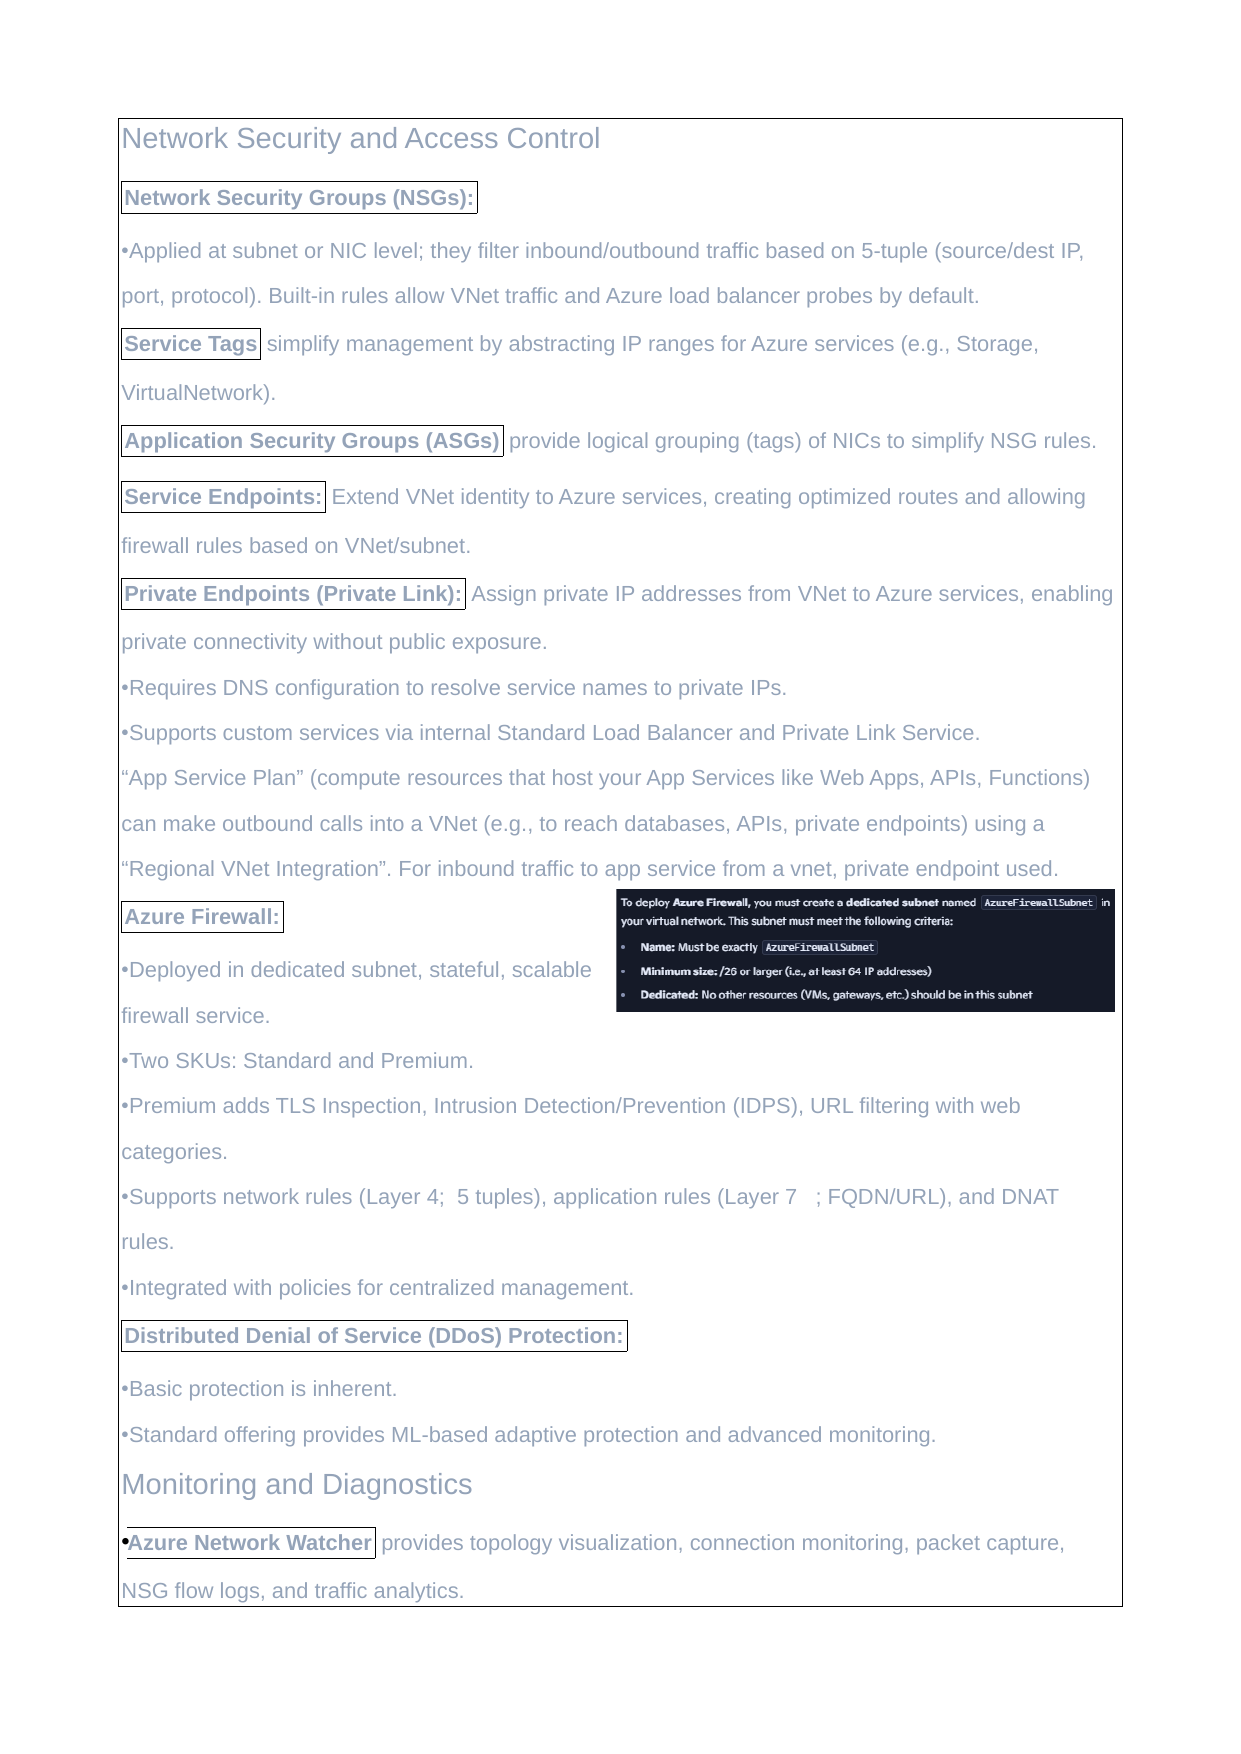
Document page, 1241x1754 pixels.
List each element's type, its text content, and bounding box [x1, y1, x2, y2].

list Basic protection is inherent. [119, 1373, 1122, 1401]
picture [616, 889, 1115, 1012]
list Requires DNS configuration to resolve service names to private IPs. [119, 672, 1122, 700]
list Standard offering provides ML-based adaptive protection and advanced monitoring. [119, 1418, 1122, 1447]
list Applied at subnet or NIC level; they filter inbound/outbound traffic based on 5-tuple (source/dest IP, port, protocol). Built-in rules allow VNet traffic and Azure load balancer probes by default. [119, 235, 1122, 308]
list Service Tags simplify management by abstracting IP ranges for Azure services (e.g., Storage, VirtualNetwork). [119, 325, 1122, 405]
list “App Service Plan” (compute resources that host your App Services like Web Apps, APIs, Functions) can make outbound calls into a VNet (e.g., to reach databases, APIs, private endpoints) using a “Regional VNet Integration”. For inbound traffic to app service from a vnet, private endpoint used. [119, 762, 1122, 881]
list Distributed Denial of Service (DDoS) Protection: [119, 1317, 1122, 1351]
list Supports network rules (Layer 4; 5 tuples), application rules (Layer 7 ; FQDN/URL), and DNAT rules. [119, 1181, 1122, 1254]
list Two SKUs: Standard and Premium. [119, 1045, 1122, 1073]
list Azure Firewall: [119, 898, 616, 932]
list Deployed in dedicated subnet, stateful, scalable firewall service. [119, 954, 1122, 1028]
list Supports custom services via internal Standard Load Balancer and Private Link Service. [119, 717, 1122, 745]
list Integrated with policies for centralized management. [119, 1272, 1122, 1300]
list Private Endpoints (Private Link): Assign private IP addresses from VNet to Azure services, enabling private connectivity without public exposure. [119, 575, 1122, 654]
list Premium adds TLS Inspection, Intrusion Detection/Prevention (IDPS), URL filtering with web categories. [119, 1090, 1122, 1164]
list Service Endpoints: Extend VNet identity to Azure services, creating optimized routes and allowing firewall rules based on VNet/subnet. [119, 478, 1122, 558]
subtitle Monitoring and Diagnostics [119, 1464, 1122, 1500]
list Network Security Groups (NSGs): [119, 178, 1122, 213]
list Application Security Groups (ASGs) provide logical grouping (tags) of NICs to simplify NSG rules. [119, 422, 1122, 456]
list Azure Network Watcher provides topology visualization, connection monitoring, packet capture, NSG flow logs, and traffic analytics. [119, 1524, 1122, 1606]
subtitle Network Security and Access Control [119, 119, 1122, 155]
